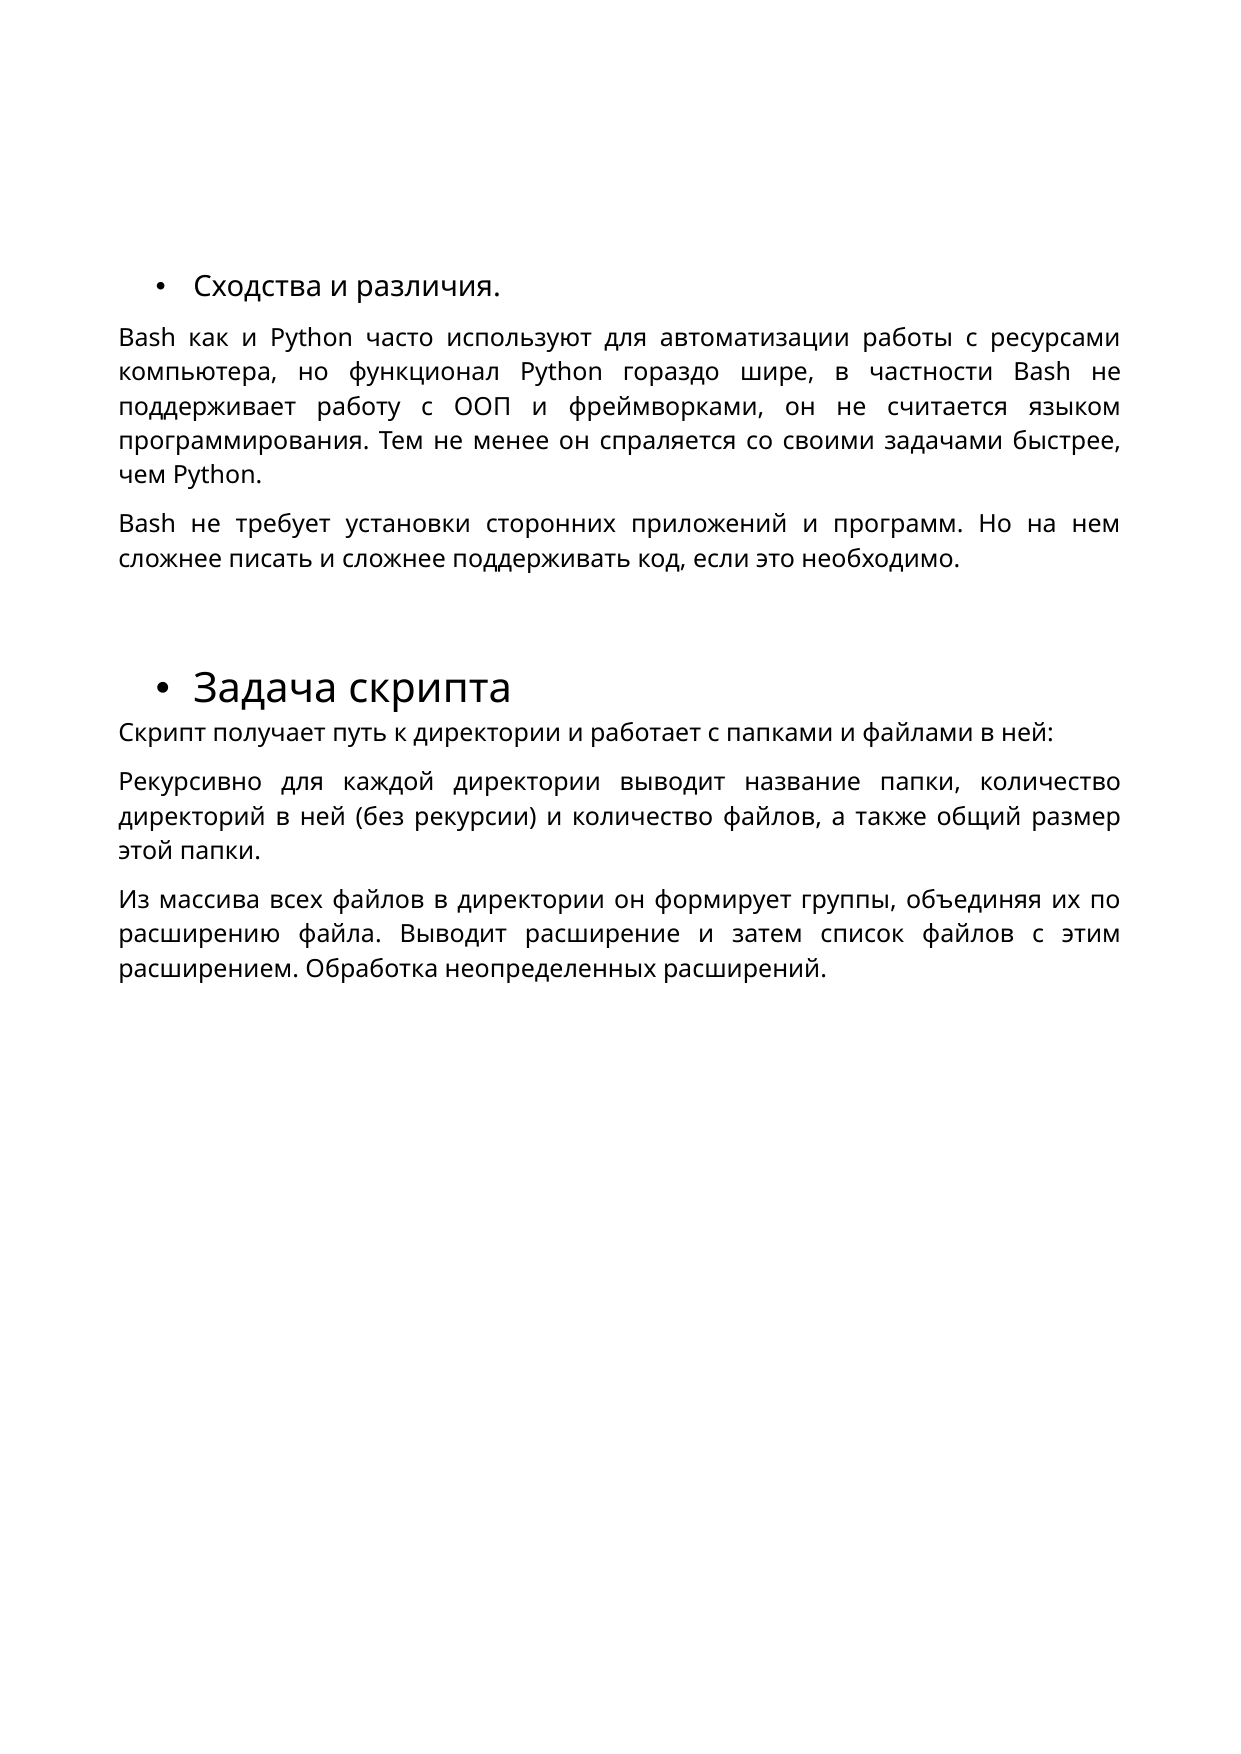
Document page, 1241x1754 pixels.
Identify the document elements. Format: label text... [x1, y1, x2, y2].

text Из массива всех файлов в директории он формирует группы, объединяя их по расширению файла. Выводит расширение и затем список файлов с этим расширением. Обработка неопределенных расширений. [118, 881, 1122, 984]
text Скрипт получает путь к директории и работает с папками и файлами в ней: [118, 714, 1122, 749]
text Bash как и Python часто используют для автоматизации работы с ресурсами компьютера, но функционал Python гораздо шире, в частности Bash не поддерживает работу с ООП и фреймворками, он не считается языком программирования. Тем не менее он спраляется со своими задачами быстрее, чем Python. [118, 319, 1122, 491]
list Задача скрипта [156, 658, 1122, 714]
text Рекурсивно для каждой директории выводит название папки, количество директорий в ней (без рекурсии) и количество файлов, а также общий размер этой папки. [118, 763, 1122, 867]
list Сходства и различия. [156, 265, 1122, 305]
text Bash не требует установки сторонних приложений и программ. Но на нем сложнее писать и сложнее поддерживать код, если это необходимо. [118, 506, 1122, 574]
